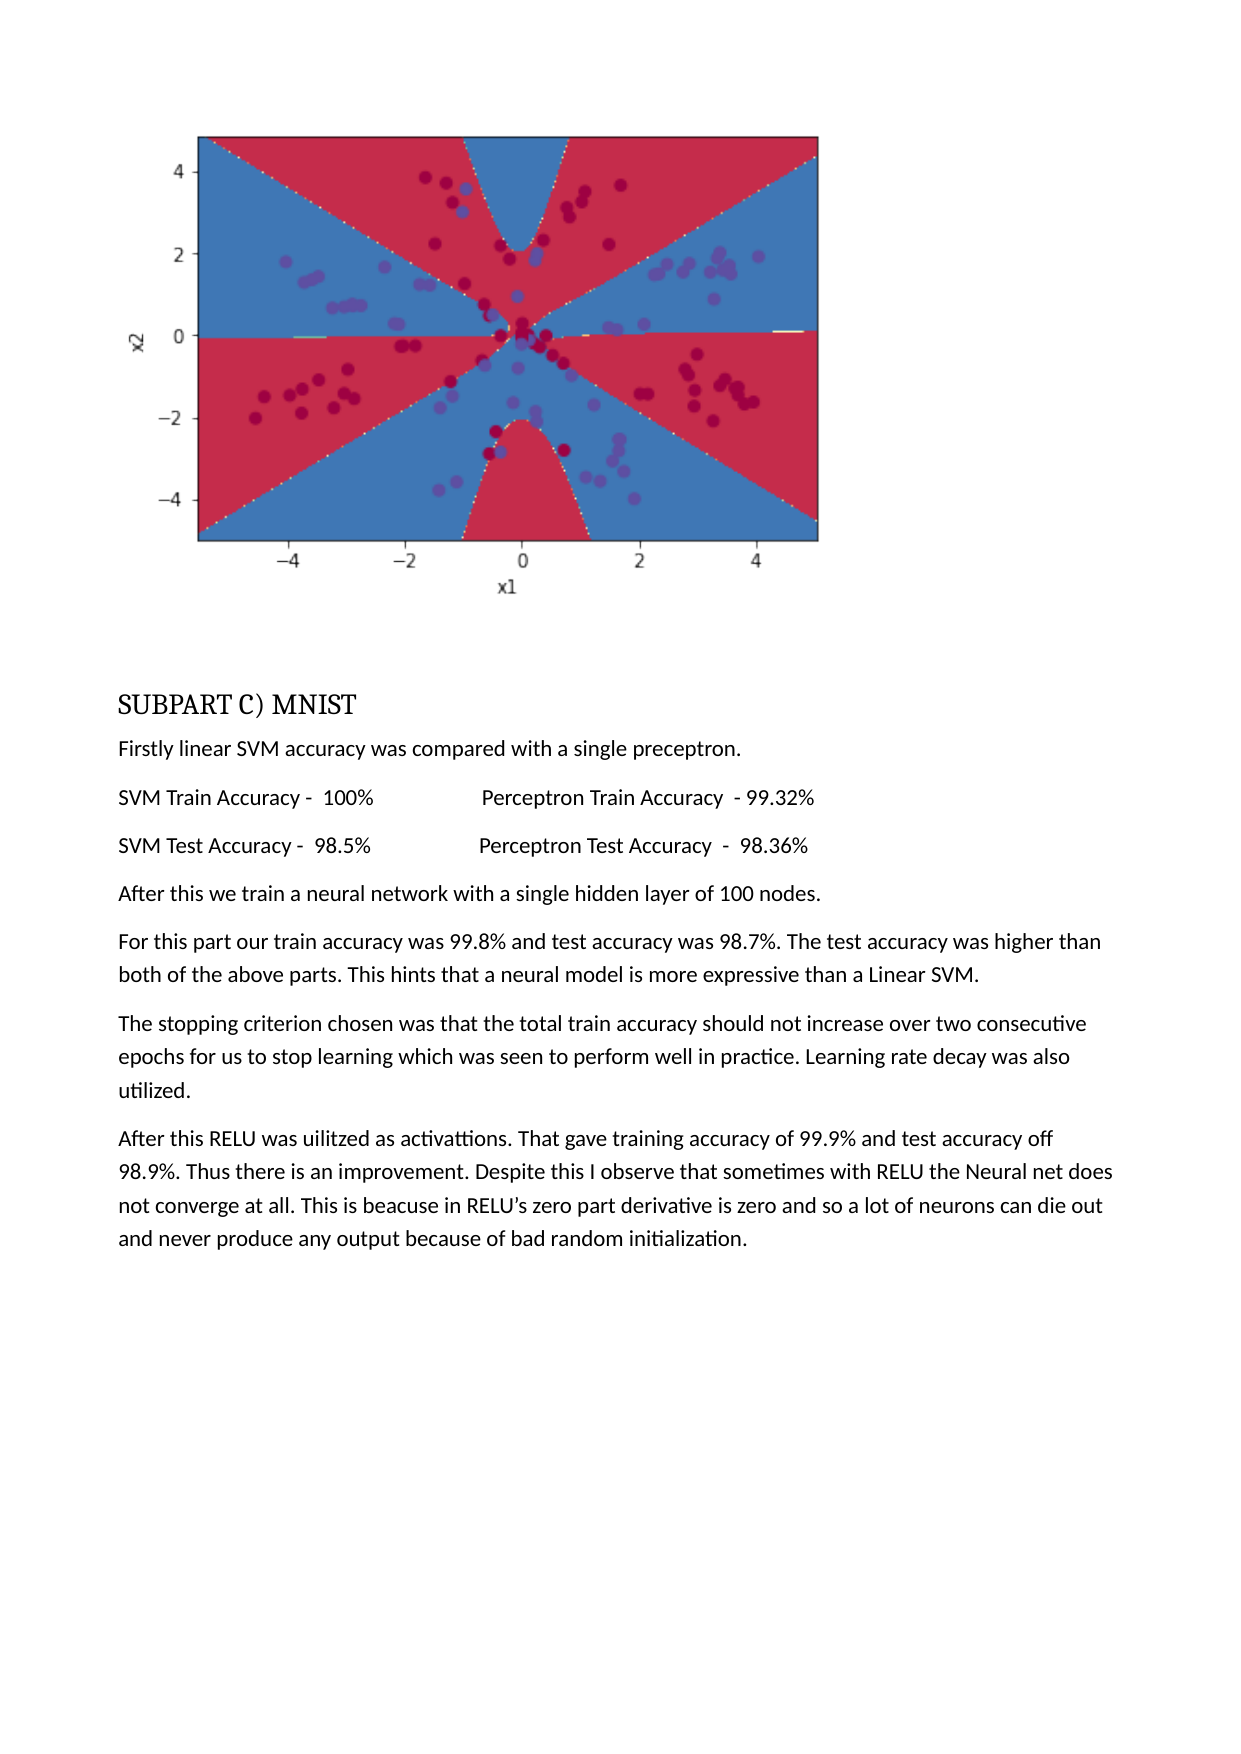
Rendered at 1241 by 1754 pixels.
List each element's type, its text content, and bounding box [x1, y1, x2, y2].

picture [118, 118, 836, 611]
text SVM Train Accuracy - 100% Perceptron Train Accuracy - 99.32% [118, 783, 1122, 811]
text After this RELU was uilitzed as activattions. That gave training accuracy of 99.9% and test accuracy off 98.9%. Thus there is an improvement. Despite this I observe that sometimes with RELU the Neural net does not converge at all. This is beacuse in RELU’s zero part derivative is zero and so a lot of neurons can die out and never produce any output because of bad random initialization. [118, 1124, 1122, 1253]
subtitle SUBpart C) MNIST [118, 688, 1122, 722]
text For this part our train accuracy was 99.8% and test accuracy was 98.7%. The test accuracy was higher than both of the above parts. This hints that a neural model is more expressive than a Linear SVM. [118, 927, 1122, 989]
text SVM Test Accuracy - 98.5% Perceptron Test Accuracy - 98.36% [118, 831, 1122, 859]
text Firstly linear SVM accuracy was compared with a single preceptron. [118, 734, 1122, 763]
text The stopping criterion chosen was that the total train accuracy should not increase over two consecutive epochs for us to stop learning which was seen to perform well in practice. Learning rate decay was also utilized. [118, 1009, 1122, 1104]
text After this we train a neural network with a single hidden layer of 100 nodes. [118, 879, 1122, 907]
